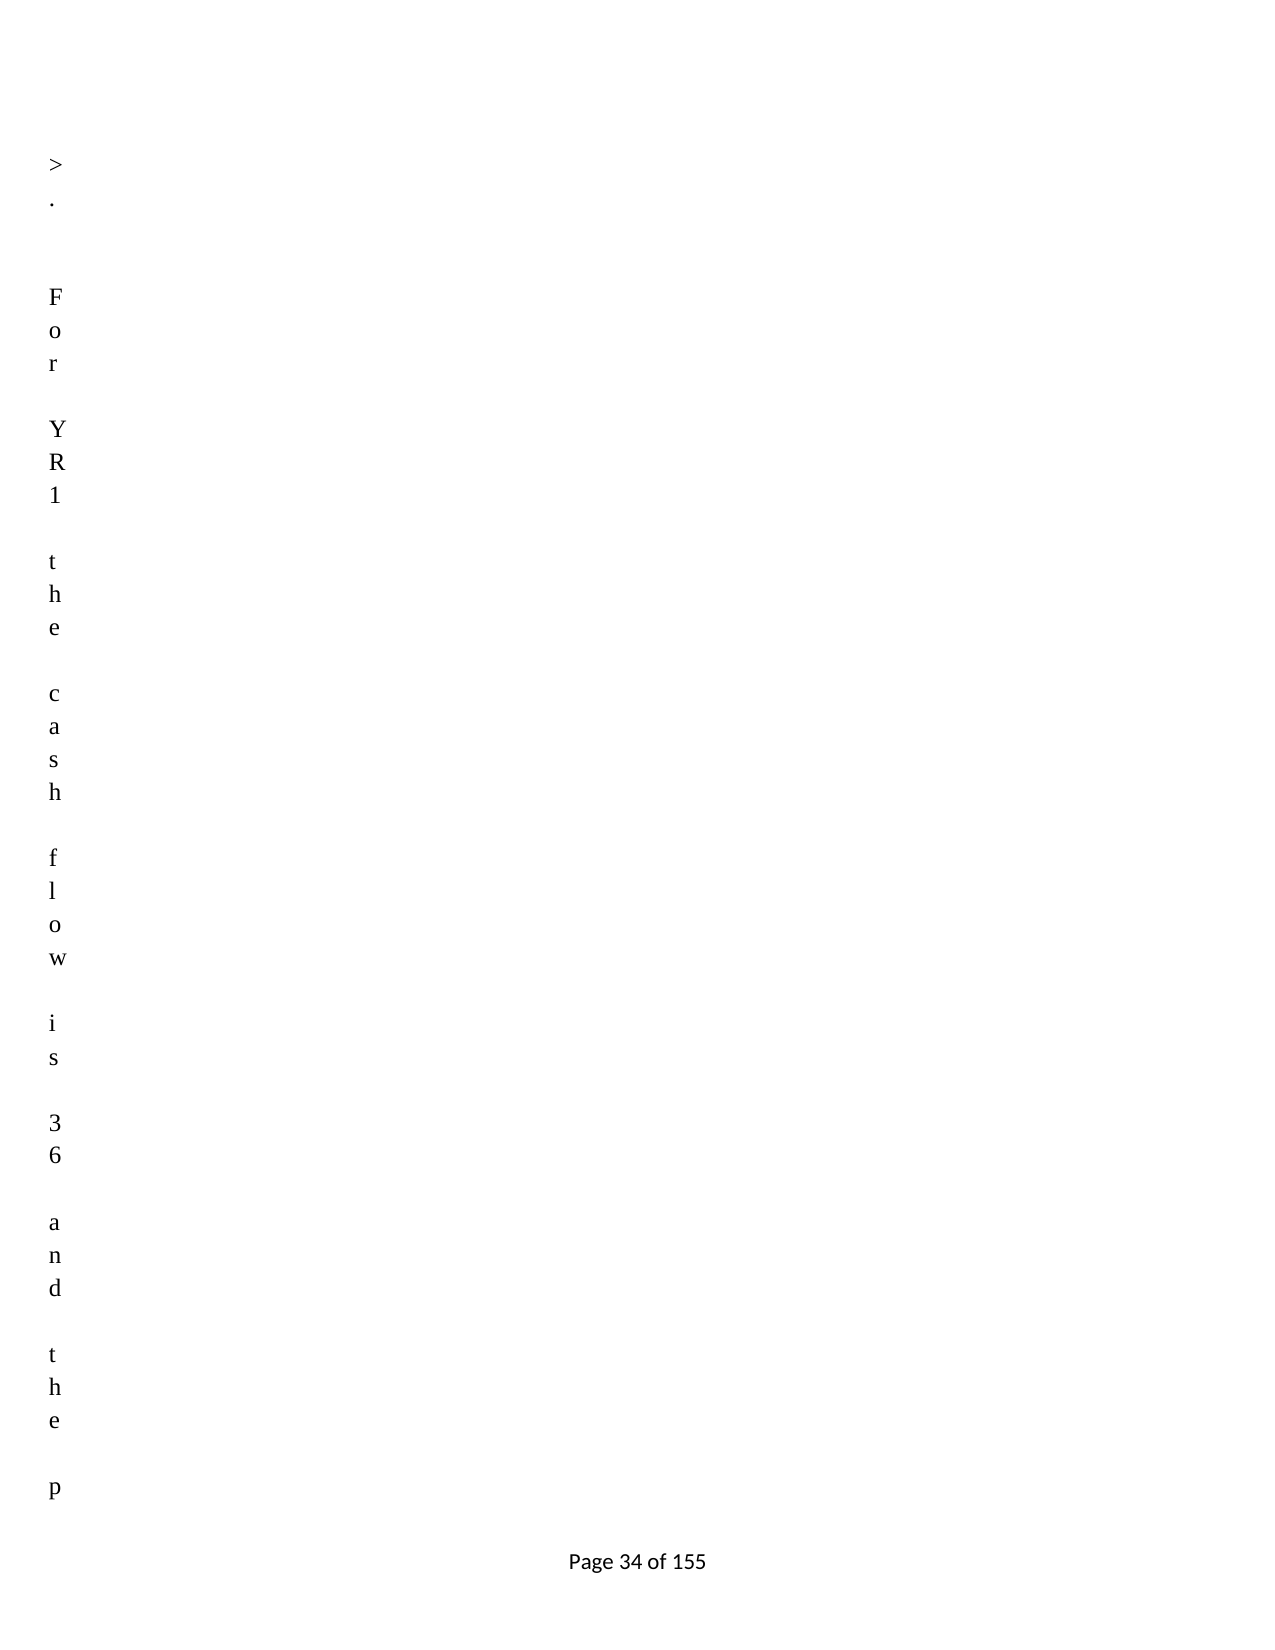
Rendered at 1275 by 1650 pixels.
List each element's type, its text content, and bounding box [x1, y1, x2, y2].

table_cell [809, 150, 1066, 1499]
table_cell [551, 150, 808, 1499]
table_cell [1066, 150, 1275, 1499]
table_cell [295, 150, 551, 1499]
table_cell >. For YR1 the cash flow is 36 and the p [38, 150, 294, 1499]
